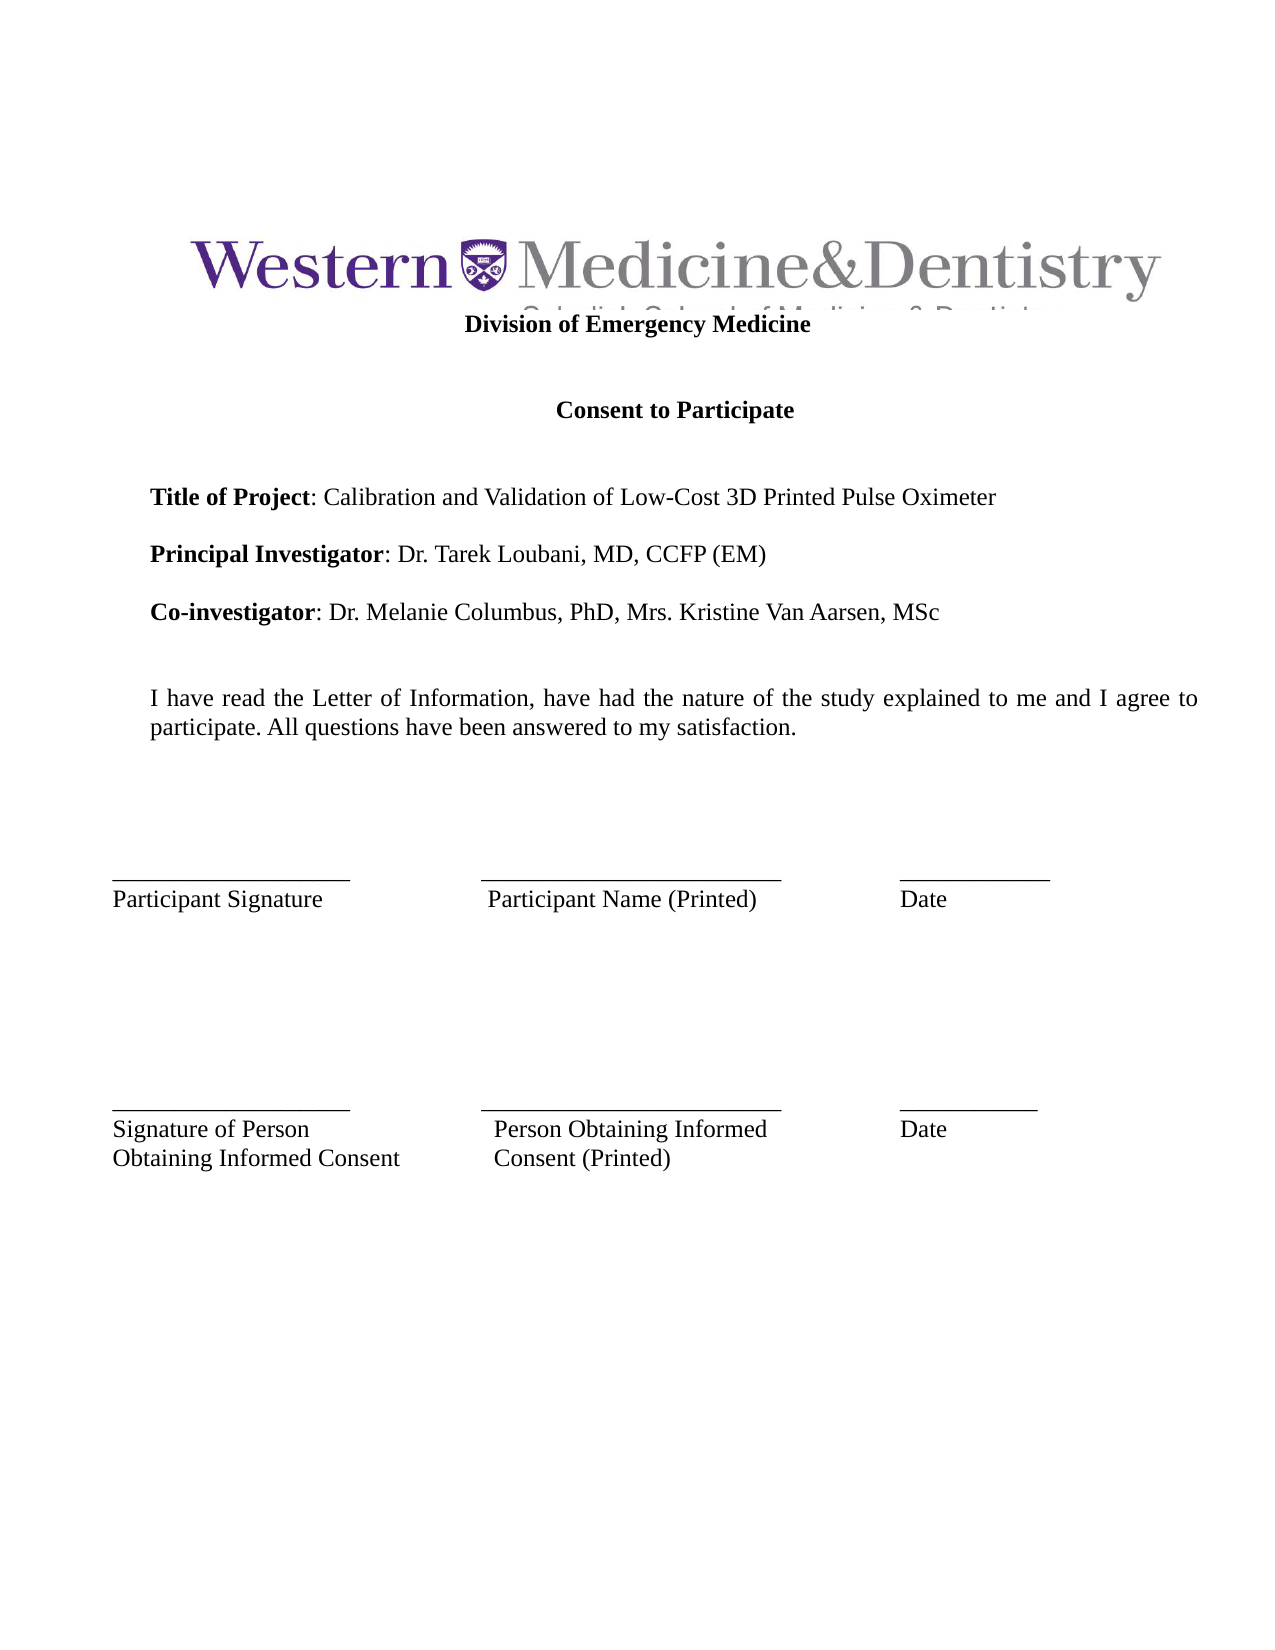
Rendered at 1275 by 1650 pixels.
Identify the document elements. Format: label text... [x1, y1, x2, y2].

text Signature of Person Person Obtaining Informed Date [75, 1114, 1237, 1143]
text Obtaining Informed Consent Consent (Printed) [75, 1143, 1237, 1172]
text I have read the Letter of Information, have had the nature of the study explained to me and I agree to participate. All questions have been answered to my satisfaction. [150, 683, 1200, 740]
text Principal Investigator: Dr. Tarek Loubani, MD, CCFP (EM) [150, 539, 1200, 568]
text ___________________ ________________________ ___________ [75, 1085, 1237, 1114]
text Consent to Participate [150, 395, 1200, 424]
text Division of Emergency Medicine [150, 309, 1125, 338]
text Title of Project: Calibration and Validation of Low-Cost 3D Printed Pulse Oximeter [150, 482, 1200, 510]
text Participant Signature Participant Name (Printed) Date [75, 884, 1237, 913]
text ___________________ ________________________ ____________ [75, 855, 1237, 884]
text Co-investigator: Dr. Melanie Columbus, PhD, Mrs. Kristine Van Aarsen, MSc [150, 597, 1200, 625]
